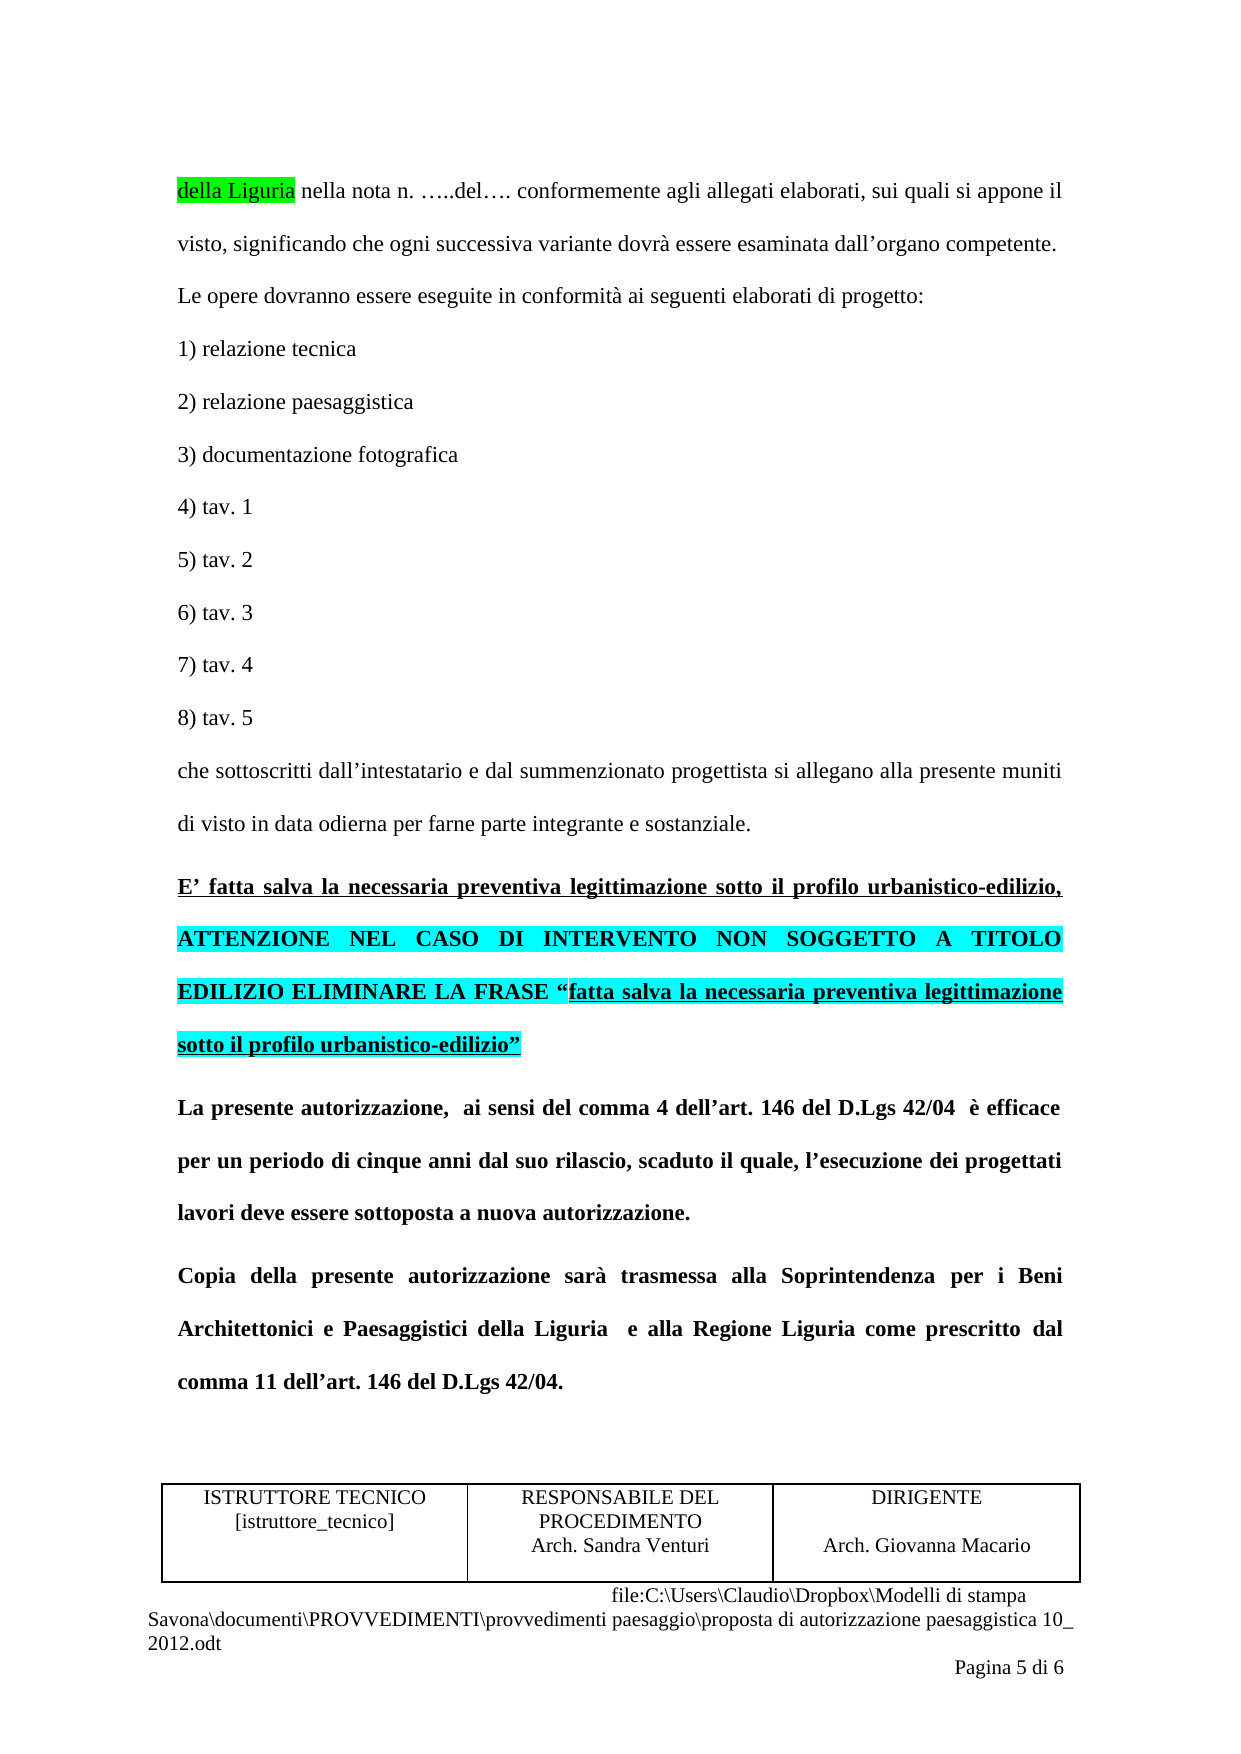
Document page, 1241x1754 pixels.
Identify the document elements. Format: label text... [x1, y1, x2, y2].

text 8) tav. 5 [177, 704, 1063, 731]
text 1) relazione tecnica [177, 335, 1063, 362]
text Copia della presente autorizzazione sarà trasmessa alla Soprintendenza per i Beni Architettonici e Paesaggistici della Liguria e alla Regione Liguria come prescritto dal comma 11 dell’art. 146 del D.Lgs 42/04. [177, 1263, 1063, 1394]
text 4) tav. 1 [177, 493, 1063, 520]
text E’ fatta salva la necessaria preventiva legittimazione sotto il profilo urbanistico-edilizio, [177, 873, 1063, 896]
text 7) tav. 4 [177, 652, 1063, 678]
text della Liguria nella nota n. …..del…. conformemente agli allegati elaborati, sui quali si appone il visto, significando che ogni successiva variante dovrà essere esaminata dall’organo competente. [177, 177, 1063, 256]
text che sottoscritti dall’intestatario e dal summenzionato progettista si allegano alla presente muniti di visto in data odierna per farne parte integrante e sostanziale. [177, 757, 1063, 836]
text 6) tav. 3 [177, 599, 1063, 625]
text 5) tav. 2 [177, 546, 1063, 572]
text ATTENZIONE NEL CASO DI INTERVENTO NON SOGGETTO A TITOLO EDILIZIO ELIMINARE LA FRASE “fatta salva la necessaria preventiva legittimazione sotto il profilo urbanistico-edilizio” [177, 897, 1063, 1057]
text 2) relazione paesaggistica [177, 388, 1063, 414]
text 3) documentazione fotografica [177, 441, 1063, 467]
text Le opere dovranno essere eseguite in conformità ai seguenti elaborati di progetto: [177, 283, 1063, 309]
text La presente autorizzazione, ai sensi del comma 4 dell’art. 146 del D.Lgs 42/04 è efficace per un periodo di cinque anni dal suo rilascio, scaduto il quale, l’esecuzione dei progettati lavori deve essere sottoposta a nuova autorizzazione. [177, 1094, 1063, 1226]
